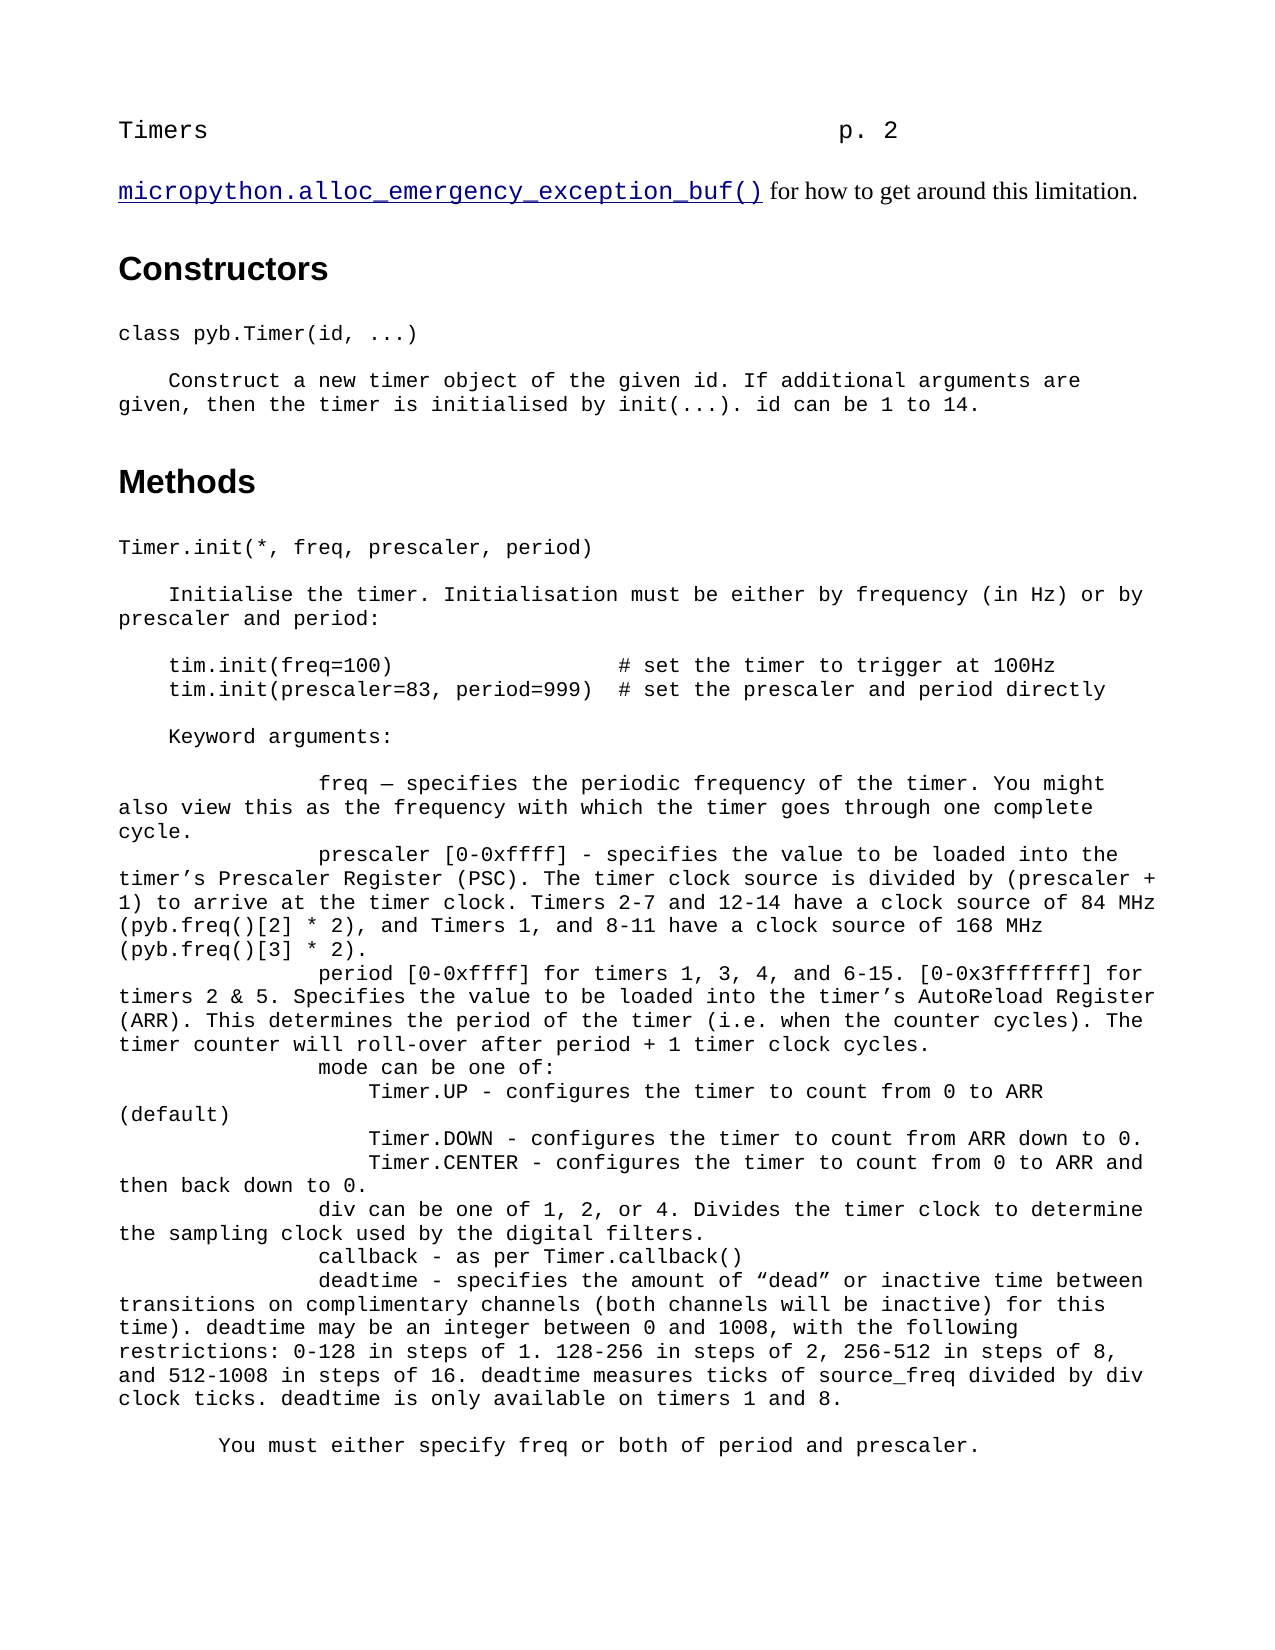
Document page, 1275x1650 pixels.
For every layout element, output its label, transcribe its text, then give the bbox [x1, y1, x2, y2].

text freq — specifies the periodic frequency of the timer. You might also view this as the frequency with which the timer goes through one complete cycle. [118, 773, 1157, 844]
text tim.init(freq=100) # set the timer to trigger at 100Hz [118, 655, 1157, 679]
text div can be one of 1, 2, or 4. Divides the timer clock to determine the sampling clock used by the digital filters. [118, 1199, 1157, 1246]
text tim.init(prescaler=83, period=999) # set the prescaler and period directly [118, 679, 1157, 702]
text Initialise the timer. Initialisation must be either by frequency (in Hz) or by prescaler and period: [118, 584, 1157, 632]
text Construct a new timer object of the given id. If additional arguments are given, then the timer is initialised by init(...). id can be 1 to 14. [118, 370, 1157, 418]
text period [0-0xffff] for timers 1, 3, 4, and 6-15. [0-0x3fffffff] for timers 2 & 5. Specifies the value to be loaded into the timer’s AutoReload Register (ARR). This determines the period of the timer (i.e. when the counter cycles). The timer counter will roll-over after period + 1 timer clock cycles. [118, 963, 1157, 1057]
text mode can be one of: [118, 1057, 1157, 1081]
text Keyword arguments: [118, 726, 1157, 750]
text callback - as per Timer.callback() [118, 1246, 1157, 1270]
text You must either specify freq or both of period and prescaler. [118, 1436, 1157, 1459]
text prescaler [0-0xffff] - specifies the value to be loaded into the timer’s Prescaler Register (PSC). The timer clock source is divided by (prescaler + 1) to arrive at the timer clock. Timers 2-7 and 12-14 have a clock source of 84 MHz (pyb.freq()[2] * 2), and Timers 1, and 8-11 have a clock source of 168 MHz (pyb.freq()[3] * 2). [118, 844, 1157, 963]
text class pyb.Timer(id, ...) [118, 323, 1157, 347]
text Timer.CENTER - configures the timer to count from 0 to ARR and then back down to 0. [118, 1152, 1157, 1199]
subtitle Methods [118, 462, 1157, 501]
text Timer.UP - configures the timer to count from 0 to ARR (default) [118, 1081, 1157, 1128]
text deadtime - specifies the amount of “dead” or inactive time between transitions on complimentary channels (both channels will be inactive) for this time). deadtime may be an integer between 0 and 1008, with the following restrictions: 0-128 in steps of 1. 128-256 in steps of 2, 256-512 in steps of 8, and 512-1008 in steps of 16. deadtime measures ticks of source_freq divided by div clock ticks. deadtime is only available on timers 1 and 8. [118, 1270, 1157, 1412]
subtitle Constructors [118, 248, 1157, 287]
text micropython.alloc_emergency_exception_buf() for how to get around this limitation. [118, 176, 1157, 207]
text Timer.DOWN - configures the timer to count from ARR down to 0. [118, 1128, 1157, 1152]
text Timer.init(*, freq, prescaler, period) [118, 537, 1157, 561]
